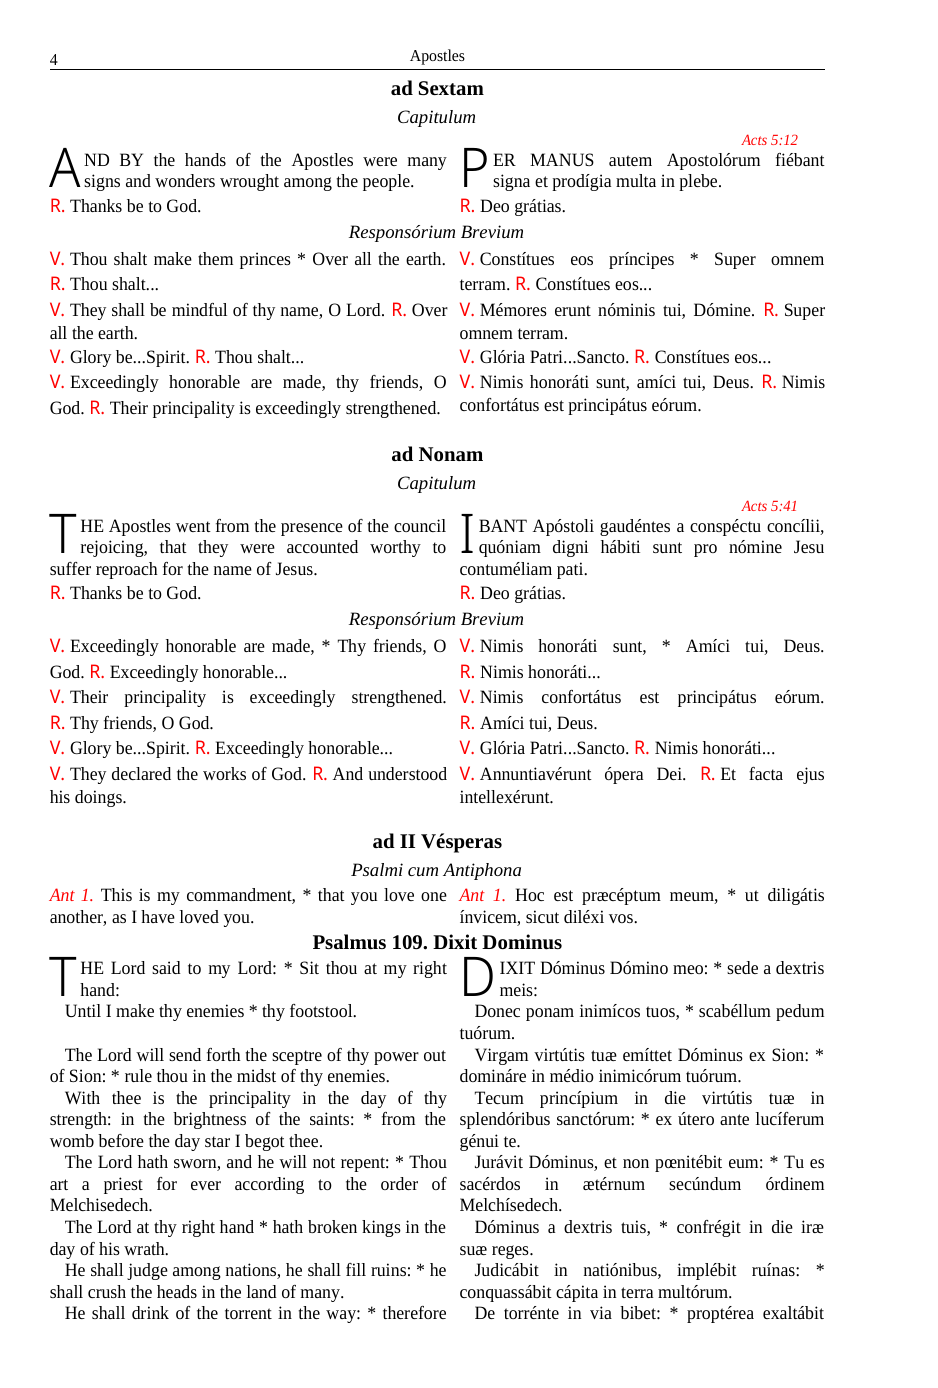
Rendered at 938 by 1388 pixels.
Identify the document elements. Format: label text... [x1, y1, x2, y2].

text ad Nonam [49, 442, 825, 466]
table_header IBANT Apóstoli gaudéntes a conspéctu concílii, quóniam digni hábiti sunt pro nómine Jesu contuméliam pati. R. Deo grátias. [453, 515, 825, 605]
text Responsórium Brevium [49, 608, 825, 629]
table_cell Dóminus a dextris tuis, * confrégit in die iræ suæ reges. [453, 1216, 825, 1259]
table_header THE Lord said to my Lord: * Sit thou at my right hand: [50, 957, 453, 1000]
table_cell V. Their principality is exceedingly strengthened. R. Thy friends, O God. [50, 684, 453, 734]
table_cell With thee is the principality in the day of thy strength: in the brightness of the saints: * from the womb before the day star I begot thee. [50, 1087, 453, 1151]
text Capitulum [49, 472, 825, 494]
table_header AND BY the hands of the Apostles were many signs and wonders wrought among the people. R. Thanks be to God. [50, 149, 453, 217]
table_cell Jurávit Dóminus, et non pœnitébit eum: * Tu es sacérdos in ætérnum secúndum órdinem Melchísedech. [453, 1151, 825, 1216]
text Capitulum [49, 106, 825, 128]
table_cell De torrénte in via bibet: * proptérea exaltábit [453, 1302, 825, 1324]
table_cell V. Nimis confortátus est principátus eórum. R. Amíci tui, Deus. [453, 684, 825, 734]
table_header THE Apostles went from the presence of the council rejoicing, that they were accounted worthy to suffer reproach for the name of Jesus. R. Thanks be to God. [50, 515, 453, 605]
text Psalmi cum Antiphona [49, 859, 825, 881]
table_cell Judicábit in natiónibus, implébit ruínas: * conquassábit cápita in terra multórum. [453, 1259, 825, 1302]
text Responsórium Brevium [49, 221, 825, 242]
table_cell Donec ponam inimícos tuos, * scabéllum pedum tuórum. [453, 1000, 825, 1043]
table_cell He shall judge among nations, he shall fill ruins: * he shall crush the heads in the land of many. [50, 1259, 453, 1302]
table_cell The Lord hath sworn, and he will not repent: * Thou art a priest for ever according to the order of Melchisedech. [50, 1151, 453, 1216]
table_header V. Constítues eos príncipes * Super omnem terram. R. Constítues eos... [453, 245, 825, 296]
table_header V. Thou shalt make them princes * Over all the earth. R. Thou shalt... [50, 245, 453, 296]
table_cell V. They shall be mindful of thy name, O Lord. R. Over all the earth. [50, 296, 453, 343]
table_cell V. Glória Patri...Sancto. R. Constítues eos... [453, 343, 825, 369]
text Acts 5:12 [49, 131, 825, 149]
table_header V. They declared the works of God. R. And understood his doings. [50, 760, 453, 807]
table_cell V. Glory be...Spirit. R. Exceedingly honorable... [50, 735, 453, 760]
table_cell Tecum princípium in die virtútis tuæ in splendóribus sanctórum: * ex útero ante lucíferum génui te. [453, 1087, 825, 1151]
table_cell Until I make thy enemies * thy footstool. [50, 1000, 453, 1043]
table_cell The Lord at thy right hand * hath broken kings in the day of his wrath. [50, 1216, 453, 1259]
table_header Ant 1. This is my commandment, * that you love one another, as I have loved you. [50, 884, 453, 927]
table_cell V. Glória Patri...Sancto. R. Nimis honoráti... [453, 735, 825, 760]
table_header V. Nimis honoráti sunt, * Amíci tui, Deus. R. Nimis honoráti... [453, 633, 825, 683]
table_header V. Nimis honoráti sunt, amíci tui, Deus. R. Nimis confortátus est principátus eórum. [453, 369, 825, 420]
table_cell Virgam virtútis tuæ emíttet Dóminus ex Sion: * domináre in médio inimicórum tuórum. [453, 1044, 825, 1087]
text Acts 5:41 [49, 497, 825, 514]
table_header V. Exceedingly honorable are made, thy friends, O God. R. Their principality is exceedingly strengthened. [50, 369, 453, 420]
text Psalmus 109. Dixit Dominus [49, 930, 825, 954]
table_header DIXIT Dóminus Dómino meo: * sede a dextris meis: [453, 957, 825, 1000]
text ad II Vésperas [49, 829, 825, 853]
table_cell V. Glory be...Spirit. R. Thou shalt... [50, 343, 453, 369]
table_header PER MANUS autem Apostolórum fiébant signa et prodígia multa in plebe. R. Deo grátias. [453, 149, 825, 217]
table_header Ant 1. Hoc est præcéptum meum, * ut diligátis ínvicem, sicut diléxi vos. [453, 884, 825, 927]
table_header V. Exceedingly honorable are made, * Thy friends, O God. R. Exceedingly honorable... [50, 633, 453, 683]
table_cell The Lord will send forth the sceptre of thy power out of Sion: * rule thou in the midst of thy enemies. [50, 1044, 453, 1087]
text ad Sextam [49, 76, 825, 100]
table_header V. Annuntiavérunt ópera Dei. R. Et facta ejus intellexérunt. [453, 760, 825, 807]
table_cell V. Mémores erunt nóminis tui, Dómine. R. Super omnem terram. [453, 296, 825, 343]
table_cell He shall drink of the torrent in the way: * therefore [50, 1302, 453, 1324]
